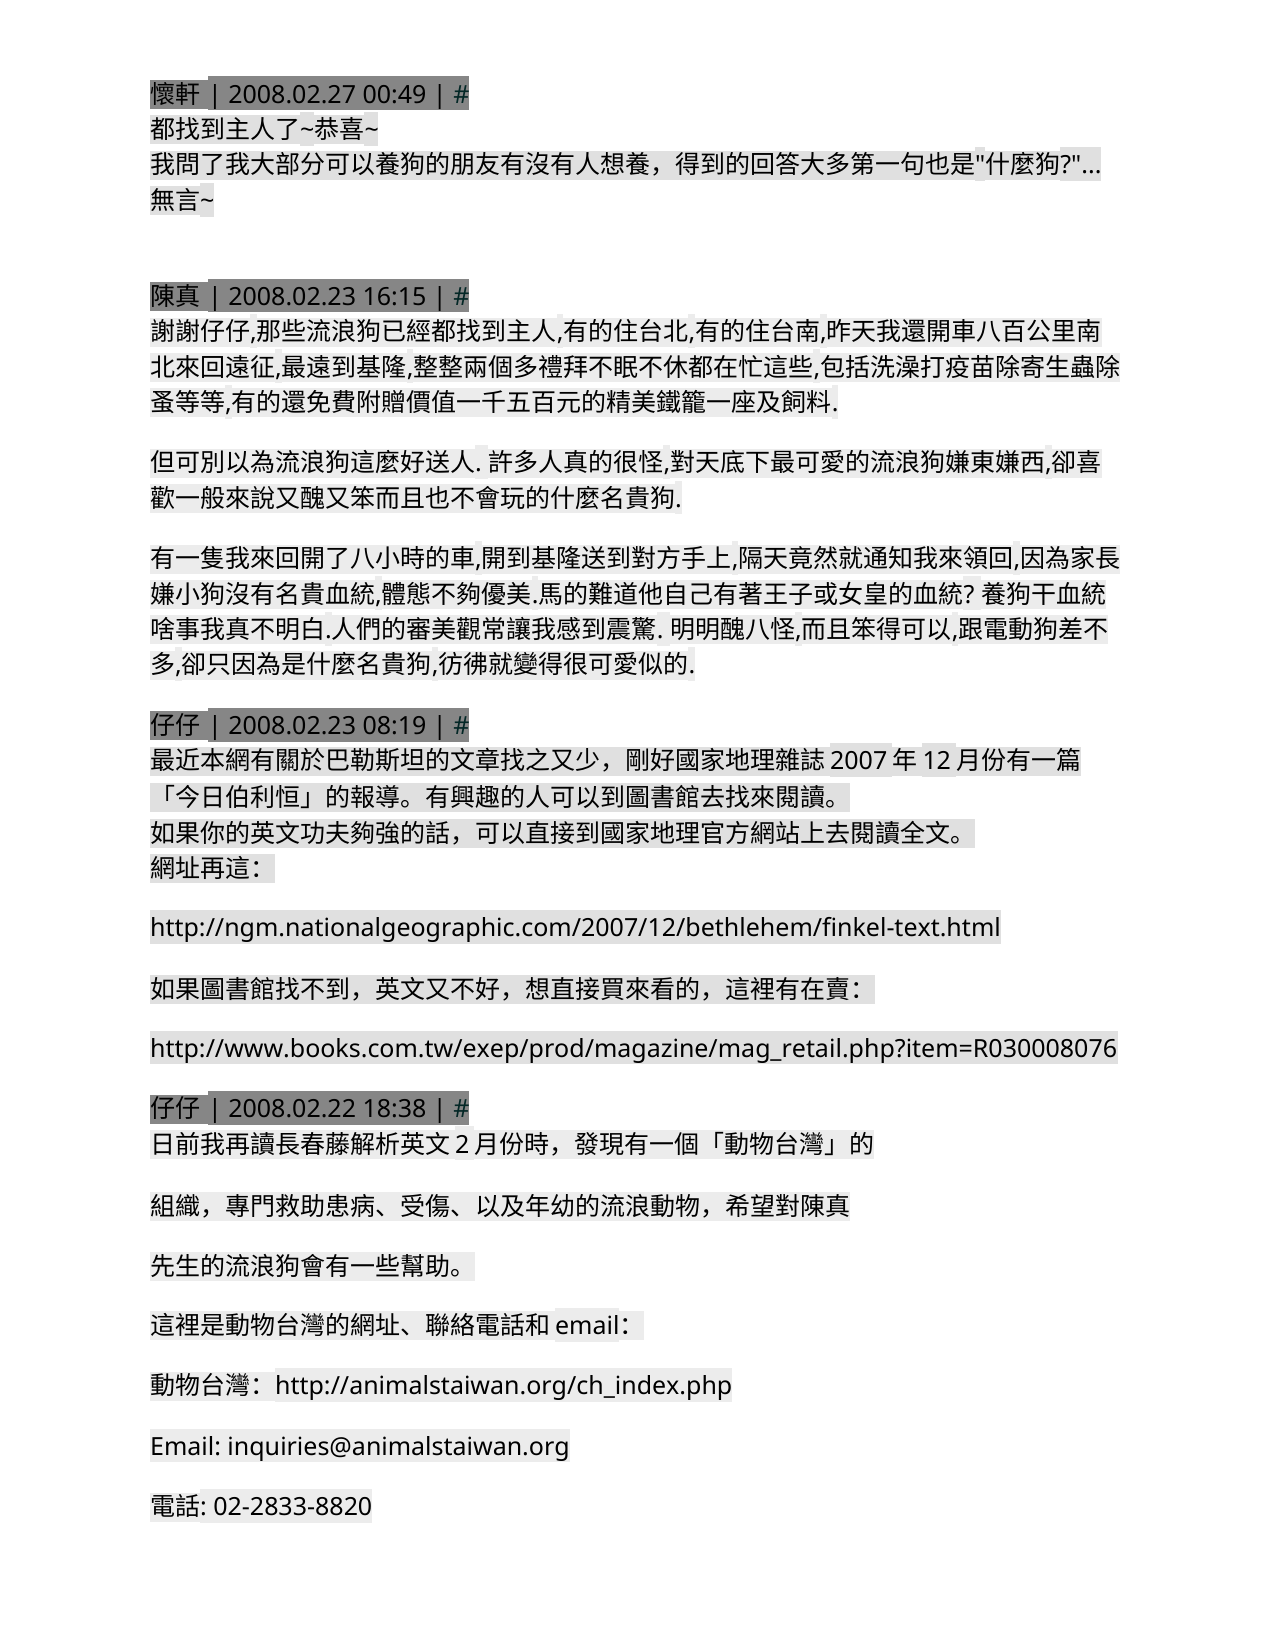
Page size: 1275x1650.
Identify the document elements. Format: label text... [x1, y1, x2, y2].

text 仔仔 | 2008.02.22 18:38 | # [150, 1089, 1125, 1125]
text 都找到主人了~恭喜~ 我問了我大部分可以養狗的朋友有沒有人想養，得到的回答大多第一句也是"什麼狗?"...無言~ [150, 110, 1125, 252]
text 陳真 | 2008.02.23 16:15 | # [150, 277, 1125, 312]
text 如果圖書館找不到，英文又不好，想直接買來看的，這裡有在賣： [150, 969, 1125, 1004]
text 有一隻我來回開了八小時的車,開到基隆送到對方手上,隔天竟然就通知我來領回,因為家長嫌小狗沒有名貴血統,體態不夠優美.馬的難道他自己有著王子或女皇的血統? 養狗干血統啥事我真不明白.人們的審美觀常讓我感到震驚. 明明醜八怪,而且笨得可以,跟電動狗差不多,卻只因為是什麼名貴狗,彷彿就變得很可愛似的. [150, 539, 1125, 681]
text 動物台灣：http://animalstaiwan.org/ch_index.php [150, 1367, 1125, 1402]
text 最近本網有關於巴勒斯坦的文章找之又少，剛好國家地理雜誌2007年12月份有一篇「今日伯利恒」的報導。有興趣的人可以到圖書館去找來閱讀。 如果你的英文功夫夠強的話，可以直接到國家地理官方網站上去閱讀全文。 網址再這： [150, 742, 1125, 883]
text 組織，專門救助患病、受傷、以及年幼的流浪動物，希望對陳真 [150, 1185, 1125, 1221]
text 但可別以為流浪狗這麼好送人. 許多人真的很怪,對天底下最可愛的流浪狗嫌東嫌西,卻喜歡一般來說又醜又笨而且也不會玩的什麼名貴狗. [150, 444, 1125, 514]
text 謝謝仔仔,那些流浪狗已經都找到主人,有的住台北,有的住台南,昨天我還開車八百公里南北來回遠征,最遠到基隆,整整兩個多禮拜不眠不休都在忙這些,包括洗澡打疫苗除寄生蟲除蚤等等,有的還免費附贈價值一千五百元的精美鐵籠一座及飼料. [150, 312, 1125, 419]
text http://www.books.com.tw/exep/prod/magazine/mag_retail.php?item=R030008076 [150, 1029, 1125, 1064]
text 先生的流浪狗會有一些幫助。 [150, 1246, 1125, 1281]
text 這裡是動物台灣的網址、聯絡電話和email： [150, 1306, 1125, 1342]
text http://ngm.nationalgeographic.com/2007/12/bethlehem/finkel-text.html [150, 908, 1125, 944]
text Email: inquiries@animalstaiwan.org [150, 1427, 1125, 1462]
text 日前我再讀長春藤解析英文2月份時，發現有一個「動物台灣」的 [150, 1125, 1125, 1160]
text 電話: 02-2833-8820 [150, 1487, 1125, 1523]
text 仔仔 | 2008.02.23 08:19 | # [150, 706, 1125, 742]
text 懷軒 | 2008.02.27 00:49 | # [150, 75, 1125, 110]
